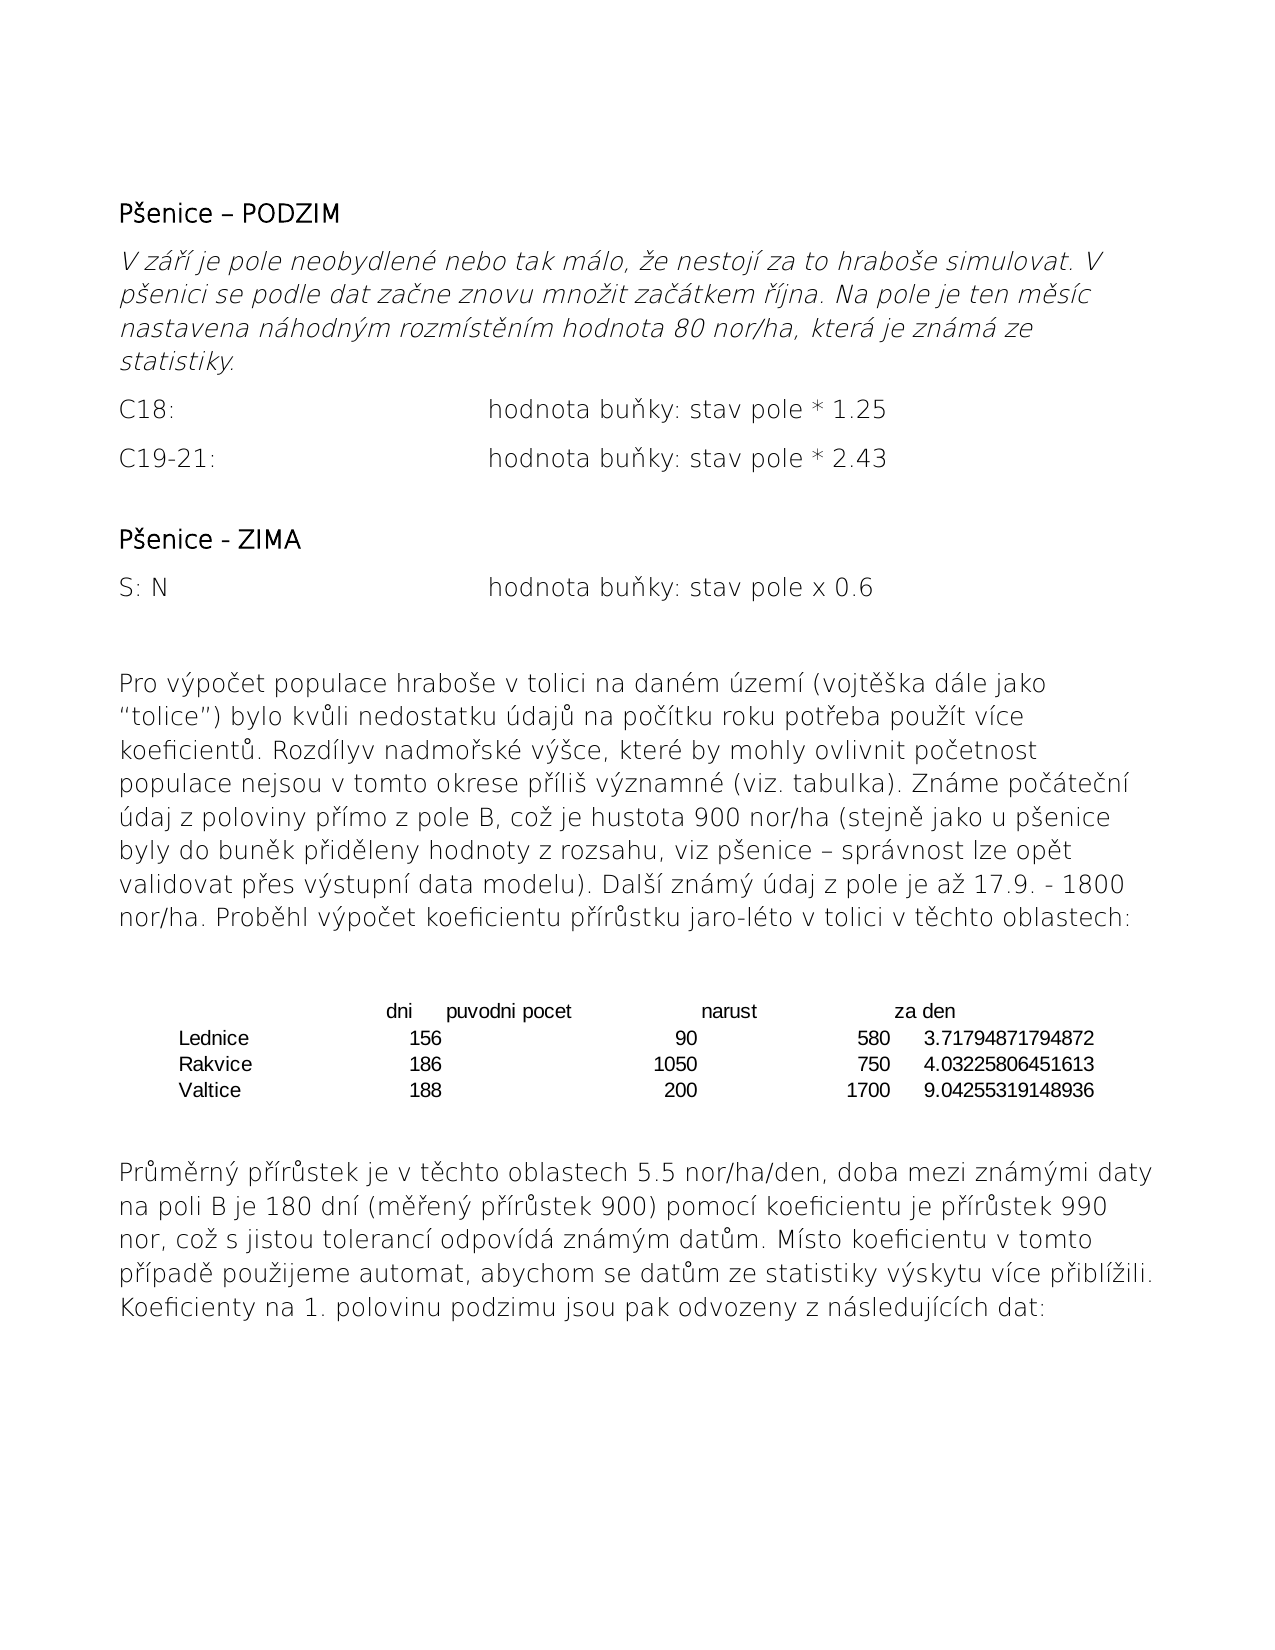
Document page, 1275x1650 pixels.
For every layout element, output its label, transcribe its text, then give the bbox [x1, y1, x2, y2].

text Pro výpočet populace hraboše v tolici na daném území (vojtěška dále jako “tolice”) bylo kvůli nedostatku údajů na počítku roku potřeba použít více koeficientů. Rozdílyv nadmořské výšce, které by mohly ovlivnit početnost populace nejsou v tomto okrese příliš významné (viz. tabulka). Známe počáteční údaj z poloviny přímo z pole B, což je hustota 900 nor/ha (stejně jako u pšenice byly do buněk přiděleny hodnoty z rozsahu, viz pšenice – správnost lze opět validovat přes výstupní data modelu). Další známý údaj z pole je až 17.9. - 1800 nor/ha. Proběhl výpočet koeficientu přírůstku jaro-léto v tolici v těchto oblastech: [118, 669, 1157, 933]
text Průměrný přírůstek je v těchto oblastech 5.5 nor/ha/den, doba mezi známými daty na poli B je 180 dní (měřený přírůstek 900) pomocí koeficientu je přírůstek 990 nor, což s jistou tolerancí odpovídá známým datům. Místo koeficientu v tomto případě použijeme automat, abychom se datům ze statistiky výskytu více přiblížili. Koeficienty na 1. polovinu podzimu jsou pak odvozeny z následujících dat: [118, 1158, 1157, 1322]
text C19-21: hodnota buňky: stav pole * 2.43 [118, 444, 1157, 473]
text Pšenice - ZIMA [118, 525, 1157, 554]
text S: N hodnota buňky: stav pole x 0.6 [118, 573, 1157, 602]
text C18: hodnota buňky: stav pole * 1.25 [118, 396, 1157, 425]
text Pšenice – PODZIM [118, 199, 1157, 228]
text V září je pole neobydlené nebo tak málo, že nestojí za to hraboše simulovat. V pšenici se podle dat začne znovu množit začátkem října. Na pole je ten měsíc nastavena náhodným rozmístěním hodnota 80 nor/ha, která je známá ze statistiky. [118, 247, 1157, 377]
